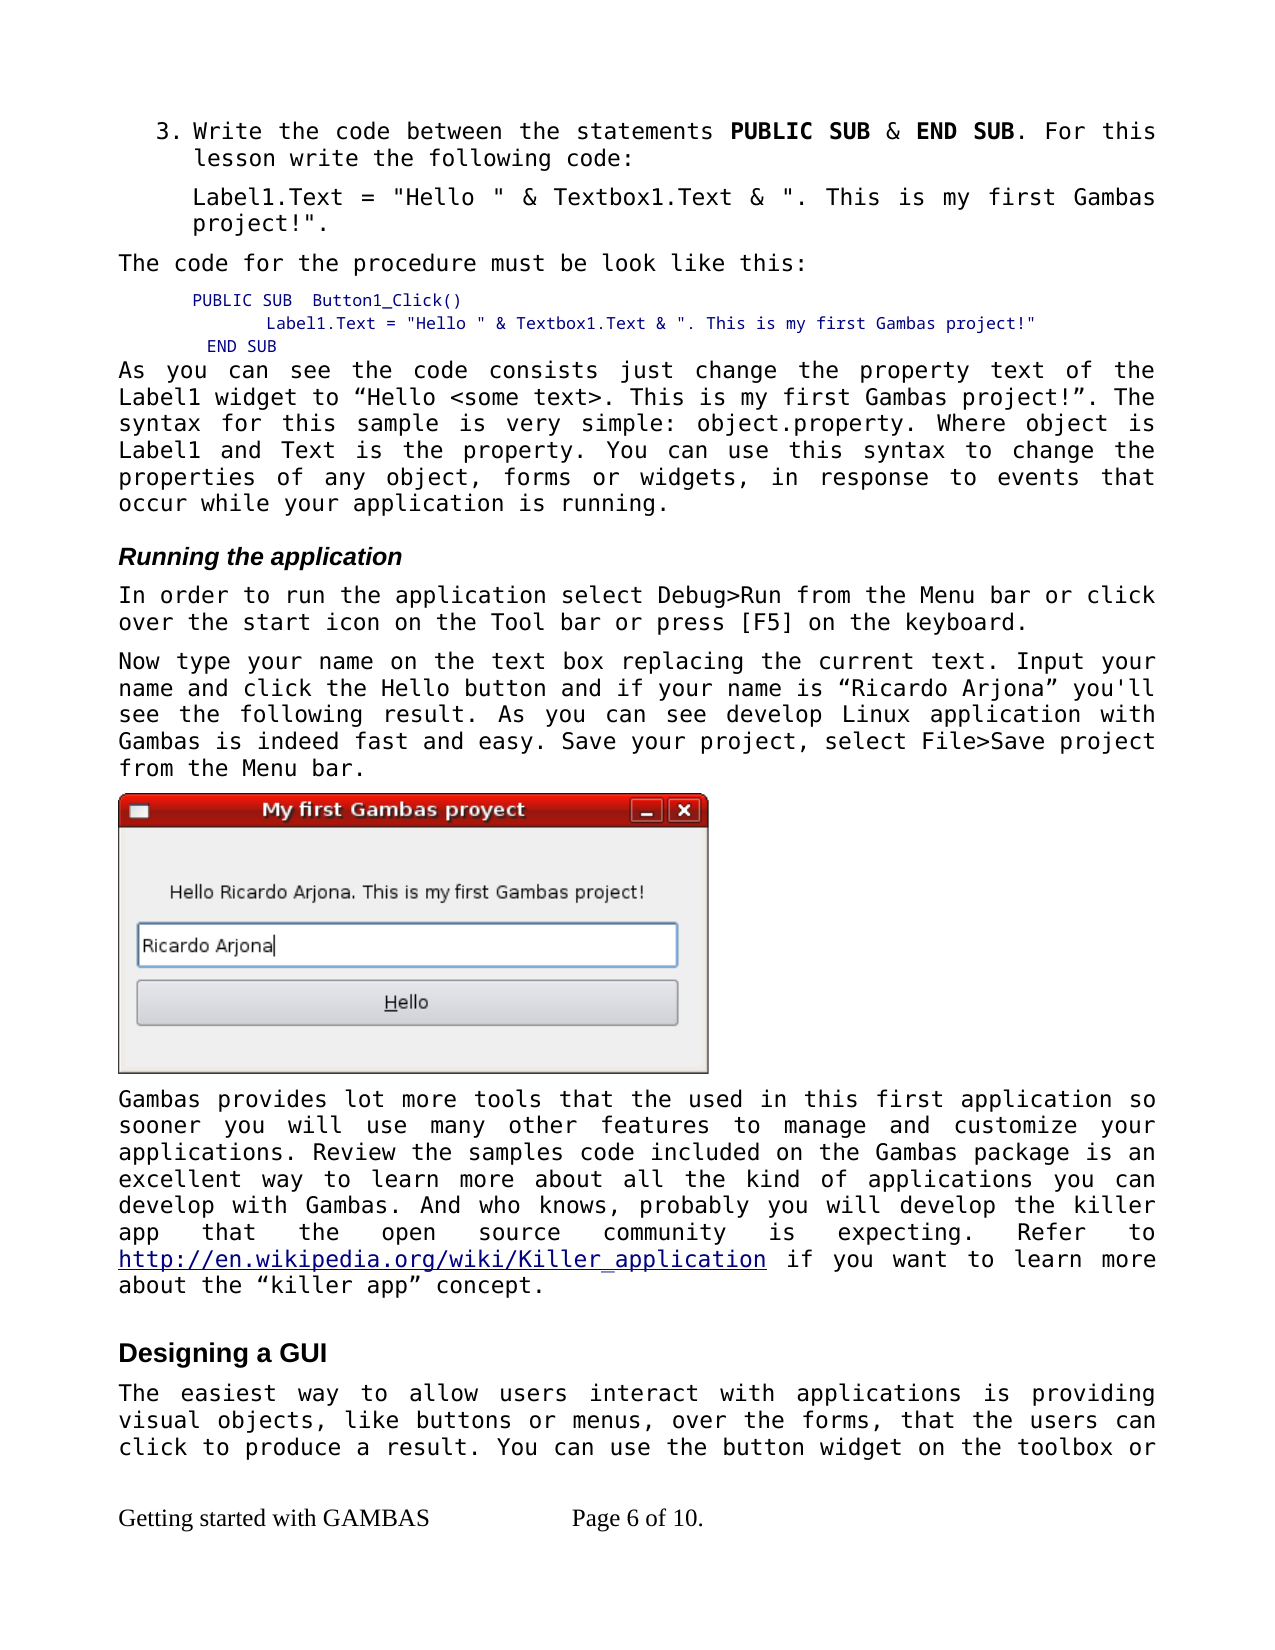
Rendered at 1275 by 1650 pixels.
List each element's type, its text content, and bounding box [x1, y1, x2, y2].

subtitle Designing a GUI [118, 1337, 1157, 1368]
list Write the code between the statements PUBLIC SUB & END SUB. For this lesson write the following code: [156, 118, 1157, 171]
text Label1.Text = "Hello " & Textbox1.Text & ". This is my first Gambas project!" [266, 312, 1157, 334]
text END SUB [207, 334, 1157, 357]
subtitle Running the application [118, 542, 1157, 570]
text PUBLIC SUB Button1_Click() [192, 289, 1157, 312]
text Gambas provides lot more tools that the used in this first application so sooner you will use many other features to manage and customize your applications. Review the samples code included on the Gambas package is an excellent way to learn more about all the kind of applications you can develop with Gambas. And who knows, probably you will develop the killer app that the open source community is expecting. Refer to http://en.wikipedia.org/wiki/Killer_application if you want to learn more about the “killer app” concept. [118, 1086, 1157, 1299]
text As you can see the code consists just change the property text of the Label1 widget to “Hello <some text>. This is my first Gambas project!”. The syntax for this sample is very simple: object.property. Where object is Label1 and Text is the property. You can use this syntax to change the properties of any object, forms or widgets, in response to events that occur while your application is running. [118, 357, 1157, 517]
text The code for the procedure must be look like this: [118, 250, 1157, 276]
text Now type your name on the text box replacing the current text. Input your name and click the Hello button and if your name is “Ricardo Arjona” you'll see the following result. As you can see develop Linux application with Gambas is indeed fast and easy. Save your project, select File>Save project from the Menu bar. [118, 648, 1157, 781]
text Label1.Text = "Hello " & Textbox1.Text & ". This is my first Gambas project!". [192, 184, 1157, 237]
text The easiest way to allow users interact with applications is providing visual objects, like buttons or menus, over the forms, that the users can click to produce a result. You can use the button widget on the toolbox or [118, 1380, 1157, 1460]
text In order to run the application select Debug>Run from the Menu bar or click over the start icon on the Tool bar or press [F5] on the keyboard. [118, 582, 1157, 636]
picture [118, 793, 709, 1074]
